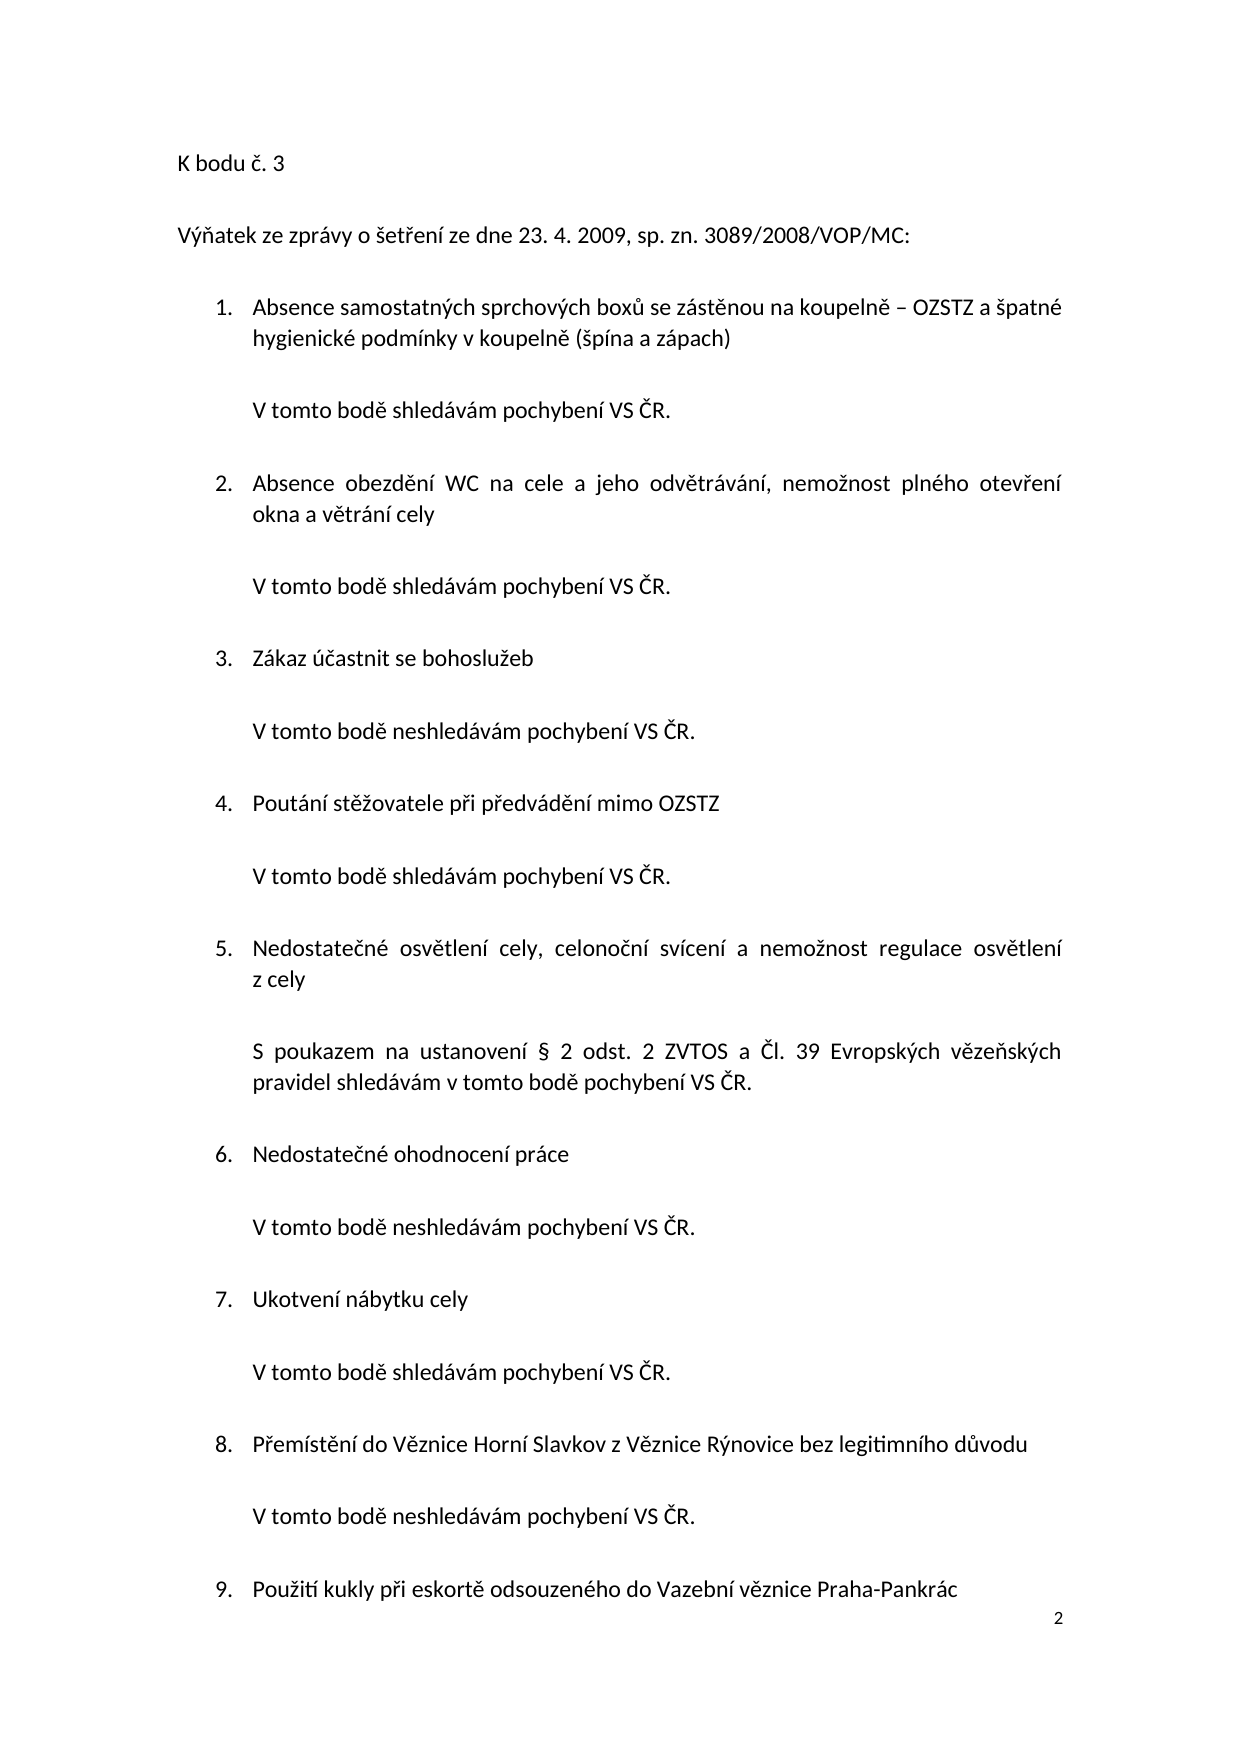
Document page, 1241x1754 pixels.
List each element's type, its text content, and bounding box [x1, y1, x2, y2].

text V tomto bodě shledávám pochybení VS ČR. [252, 571, 1063, 600]
text V tomto bodě shledávám pochybení VS ČR. [252, 396, 1063, 425]
text V tomto bodě neshledávám pochybení VS ČR. [252, 1212, 1063, 1241]
list Poutání stěžovatele při předvádění mimo OZSTZ [215, 788, 1063, 818]
list Absence samostatných sprchových boxů se zástěnou na koupelně – OZSTZ a špatné hygienické podmínky v koupelně (špína a zápach) [215, 292, 1063, 352]
text S poukazem na ustanovení § 2 odst. 2 ZVTOS a Čl. 39 Evropských vězeňských pravidel shledávám v tomto bodě pochybení VS ČR. [252, 1036, 1063, 1096]
list Ukotvení nábytku cely [215, 1284, 1063, 1313]
list Nedostatečné ohodnocení práce [215, 1139, 1063, 1169]
text Výňatek ze zprávy o šetření ze dne 23. 4. 2009, sp. zn. 3089/2008/VOP/MC: [177, 220, 1063, 249]
text V tomto bodě neshledávám pochybení VS ČR. [252, 716, 1063, 745]
text V tomto bodě shledávám pochybení VS ČR. [252, 861, 1063, 890]
list Použití kukly při eskortě odsouzeného do Vazební věznice Praha-Pankrác [215, 1574, 1063, 1603]
list Zákaz účastnit se bohoslužeb [215, 643, 1063, 673]
list Absence obezdění WC na cele a jeho odvětrávání, nemožnost plného otevření okna a větrání cely [215, 468, 1063, 528]
text K bodu č. 3 [177, 148, 1063, 177]
list Přemístění do Věznice Horní Slavkov z Věznice Rýnovice bez legitimního důvodu [215, 1429, 1063, 1458]
list Nedostatečné osvětlení cely, celonoční svícení a nemožnost regulace osvětlení z cely [215, 933, 1063, 993]
text V tomto bodě neshledávám pochybení VS ČR. [252, 1501, 1063, 1531]
text V tomto bodě shledávám pochybení VS ČR. [252, 1357, 1063, 1386]
